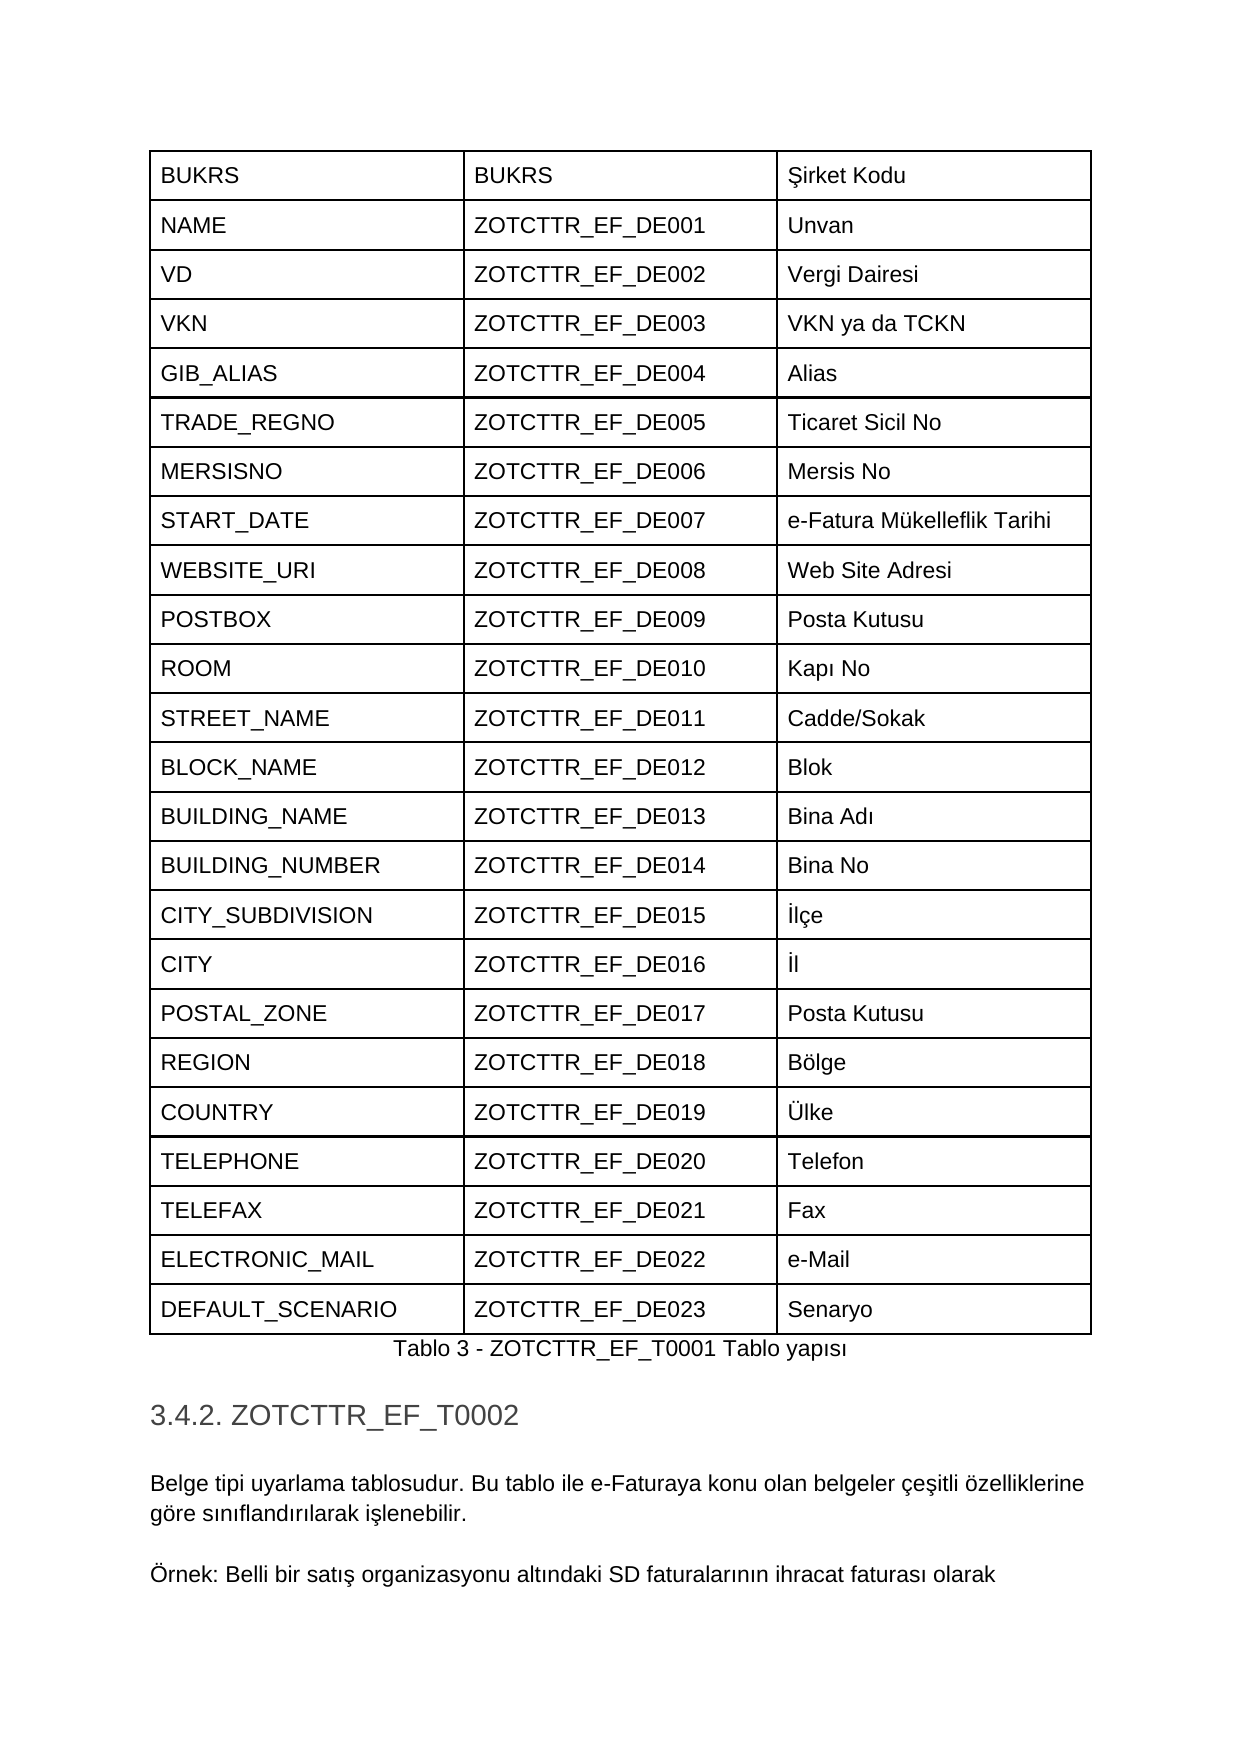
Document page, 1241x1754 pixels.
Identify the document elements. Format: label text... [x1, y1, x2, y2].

table_cell ROOM [151, 645, 463, 692]
table_cell ZOTCTTR_EF_DE001 [465, 201, 776, 248]
table_cell BUKRS [465, 152, 776, 199]
table_cell STREET_NAME [151, 694, 463, 741]
table_cell BUKRS [151, 152, 463, 199]
table_cell Web Site Adresi [778, 546, 1090, 593]
table_cell TELEPHONE [151, 1138, 463, 1185]
table_cell ZOTCTTR_EF_DE013 [465, 793, 776, 840]
table_cell TRADE_REGNO [151, 399, 463, 446]
table_cell VKN ya da TCKN [778, 300, 1090, 347]
table_cell Ülke [778, 1088, 1090, 1135]
text Örnek: Belli bir satış organizasyonu altındaki SD faturalarının ihracat faturası olarak [150, 1561, 1090, 1587]
table_cell NAME [151, 201, 463, 248]
table_cell İlçe [778, 891, 1090, 938]
table_cell İl [778, 940, 1090, 988]
table_cell ZOTCTTR_EF_DE002 [465, 251, 776, 298]
text Tablo 3 - ZOTCTTR_EF_T0001 Tablo yapısı [150, 1335, 1090, 1361]
table_cell Alias [778, 349, 1090, 396]
table_cell ZOTCTTR_EF_DE020 [465, 1138, 776, 1185]
table_cell Posta Kutusu [778, 990, 1090, 1037]
table_cell ZOTCTTR_EF_DE016 [465, 940, 776, 988]
table_cell WEBSITE_URI [151, 546, 463, 593]
table_cell POSTBOX [151, 596, 463, 643]
table_cell ZOTCTTR_EF_DE005 [465, 399, 776, 446]
table_cell Senaryo [778, 1285, 1090, 1332]
table_cell Cadde/Sokak [778, 694, 1090, 741]
table_cell COUNTRY [151, 1088, 463, 1135]
table_cell ZOTCTTR_EF_DE011 [465, 694, 776, 741]
table_cell ZOTCTTR_EF_DE017 [465, 990, 776, 1037]
table_cell GIB_ALIAS [151, 349, 463, 396]
table_cell ZOTCTTR_EF_DE010 [465, 645, 776, 692]
table_cell ZOTCTTR_EF_DE022 [465, 1236, 776, 1283]
table_cell Vergi Dairesi [778, 251, 1090, 298]
table_cell e-Mail [778, 1236, 1090, 1283]
table_cell ZOTCTTR_EF_DE021 [465, 1187, 776, 1234]
table_cell Telefon [778, 1138, 1090, 1185]
text Belge tipi uyarlama tablosudur. Bu tablo ile e-Faturaya konu olan belgeler çeşitli özelliklerine göre sınıflandırılarak işlenebilir. [150, 1470, 1090, 1527]
table_cell ZOTCTTR_EF_DE007 [465, 497, 776, 544]
table_cell CITY [151, 940, 463, 988]
table_cell Bölge [778, 1039, 1090, 1086]
table_cell ZOTCTTR_EF_DE015 [465, 891, 776, 938]
table_cell Şirket Kodu [778, 152, 1090, 199]
subtitle 3.4.2. ZOTCTTR_EF_T0002 [150, 1398, 1090, 1432]
table_cell ZOTCTTR_EF_DE018 [465, 1039, 776, 1086]
table_cell BUILDING_NAME [151, 793, 463, 840]
table_cell Posta Kutusu [778, 596, 1090, 643]
table_cell VD [151, 251, 463, 298]
table_cell ZOTCTTR_EF_DE008 [465, 546, 776, 593]
table_cell TELEFAX [151, 1187, 463, 1234]
table_cell Unvan [778, 201, 1090, 248]
table_cell Bina No [778, 842, 1090, 889]
table_cell ZOTCTTR_EF_DE019 [465, 1088, 776, 1135]
table_cell ZOTCTTR_EF_DE023 [465, 1285, 776, 1332]
table_cell DEFAULT_SCENARIO [151, 1285, 463, 1332]
table_cell START_DATE [151, 497, 463, 544]
table_cell BLOCK_NAME [151, 743, 463, 791]
table_cell BUILDING_NUMBER [151, 842, 463, 889]
table_cell CITY_SUBDIVISION [151, 891, 463, 938]
table_cell ZOTCTTR_EF_DE012 [465, 743, 776, 791]
table_cell Ticaret Sicil No [778, 399, 1090, 446]
table_cell Mersis No [778, 448, 1090, 495]
table_cell ZOTCTTR_EF_DE009 [465, 596, 776, 643]
table_cell Blok [778, 743, 1090, 791]
table_cell e-Fatura Mükelleflik Tarihi [778, 497, 1090, 544]
table_cell REGION [151, 1039, 463, 1086]
table_cell Kapı No [778, 645, 1090, 692]
table_cell ELECTRONIC_MAIL [151, 1236, 463, 1283]
table_cell ZOTCTTR_EF_DE004 [465, 349, 776, 396]
table_cell Bina Adı [778, 793, 1090, 840]
table_cell ZOTCTTR_EF_DE003 [465, 300, 776, 347]
table_cell Fax [778, 1187, 1090, 1234]
table_cell VKN [151, 300, 463, 347]
table_cell ZOTCTTR_EF_DE014 [465, 842, 776, 889]
table_cell MERSISNO [151, 448, 463, 495]
table_cell POSTAL_ZONE [151, 990, 463, 1037]
table_cell ZOTCTTR_EF_DE006 [465, 448, 776, 495]
